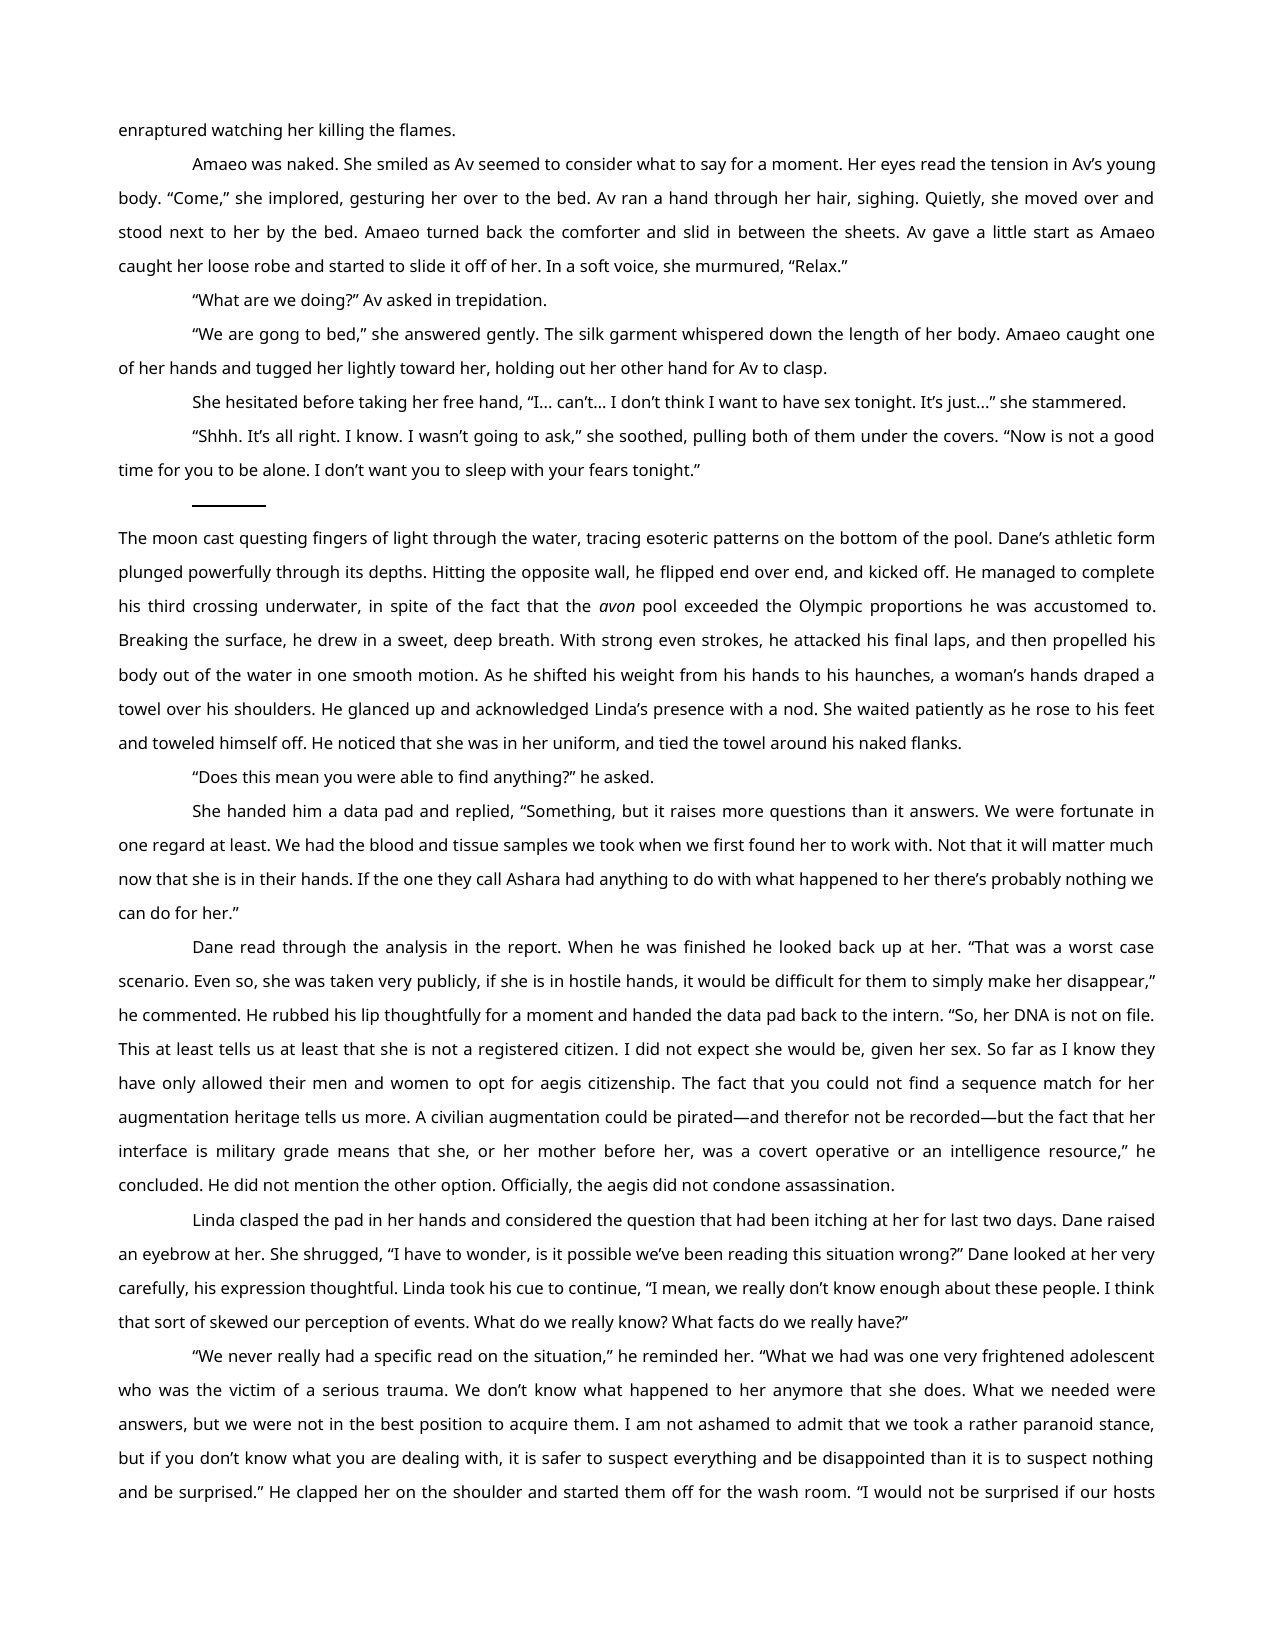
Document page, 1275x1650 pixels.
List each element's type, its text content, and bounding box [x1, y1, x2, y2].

text “Does this mean you were able to find anything?” he asked. [118, 765, 1157, 788]
text “Shhh. It’s all right. I know. I wasn’t going to ask,” she soothed, pulling both of them under the covers. “Now is not a good time for you to be alone. I don’t want you to sleep with your fears tonight.” [118, 425, 1157, 481]
text Dane read through the analysis in the report. When he was finished he looked back up at her. “That was a worst case scenario. Even so, she was taken very publicly, if she is in hostile hands, it would be difficult for them to simply make her disappear,” he commented. He rubbed his lip thoughtfully for a moment and handed the data pad back to the intern. “So, her DNA is not on file. This at least tells us at least that she is not a registered citizen. I did not expect she would be, given her sex. So far as I know they have only allowed their men and women to opt for aegis citizenship. The fact that you could not find a sequence match for her augmentation heritage tells us more. A civilian augmentation could be pirated—and therefor not be recorded—but the fact that her interface is military grade means that she, or her mother before her, was a covert operative or an intelligence resource,” he concluded. He did not mention the other option. Officially, the aegis did not condone assassination. [118, 936, 1157, 1197]
text Amaeo was naked. She smiled as Av seemed to consider what to say for a moment. Her eyes read the tension in Av’s young body. “Come,” she implored, gesturing her over to the bed. Av ran a hand through her hair, sighing. Quietly, she moved over and stood next to her by the bed. Amaeo turned back the comforter and slid in between the sheets. Av gave a little start as Amaeo caught her loose robe and started to slide it off of her. In a soft voice, she murmured, “Relax.” [118, 152, 1157, 277]
text “What are we doing?” Av asked in trepidation. [118, 288, 1157, 311]
text enraptured watching her killing the flames. [118, 118, 1157, 141]
text She handed him a data pad and replied, “Something, but it raises more questions than it answers. We were fortunate in one regard at least. We had the blood and tissue samples we took when we first found her to work with. Not that it will matter much now that she is in their hands. If the one they call Ashara had anything to do with what happened to her there’s probably nothing we can do for her.” [118, 799, 1157, 924]
text “We are gong to bed,” she answered gently. The silk garment whispered down the length of her body. Amaeo caught one of her hands and tugged her lightly toward her, holding out her other hand for Av to clasp. [118, 322, 1157, 379]
text She hesitated before taking her free hand, “I... can’t… I don’t think I want to have sex tonight. It’s just...” she stammered. [118, 391, 1157, 413]
text “We never really had a specific read on the situation,” he reminded her. “What we had was one very frightened adolescent who was the victim of a serious trauma. We don’t know what happened to her anymore that she does. What we needed were answers, but we were not in the best position to acquire them. I am not ashamed to admit that we took a rather paranoid stance, but if you don’t know what you are dealing with, it is safer to suspect everything and be disappointed than it is to suspect nothing and be surprised.” He clapped her on the shoulder and started them off for the wash room. “I would not be surprised if our hosts [118, 1344, 1157, 1503]
text Linda clasped the pad in her hands and considered the question that had been itching at her for last two days. Dane raised an eyebrow at her. She shrugged, “I have to wonder, is it possible we’ve been reading this situation wrong?” Dane looked at her very carefully, his expression thoughtful. Linda took his cue to continue, “I mean, we really don’t know enough about these people. I think that sort of skewed our perception of events. What do we really know? What facts do we really have?” [118, 1208, 1157, 1333]
text The moon cast questing fingers of light through the water, tracing esoteric patterns on the bottom of the pool. Dane’s athletic form plunged powerfully through its depths. Hitting the opposite wall, he flipped end over end, and kicked off. He managed to complete his third crossing underwater, in spite of the fact that the avon pool exceeded the Olympic proportions he was accustomed to. Breaking the surface, he drew in a sweet, deep breath. With strong even strokes, he attacked his final laps, and then propelled his body out of the water in one smooth motion. As he shifted his weight from his hands to his haunches, a woman’s hands draped a towel over his shoulders. He glanced up and acknowledged Linda’s presence with a nod. She waited patiently as he rose to his feet and toweled himself off. He noticed that she was in her uniform, and tied the towel around his naked flanks. [118, 527, 1157, 754]
